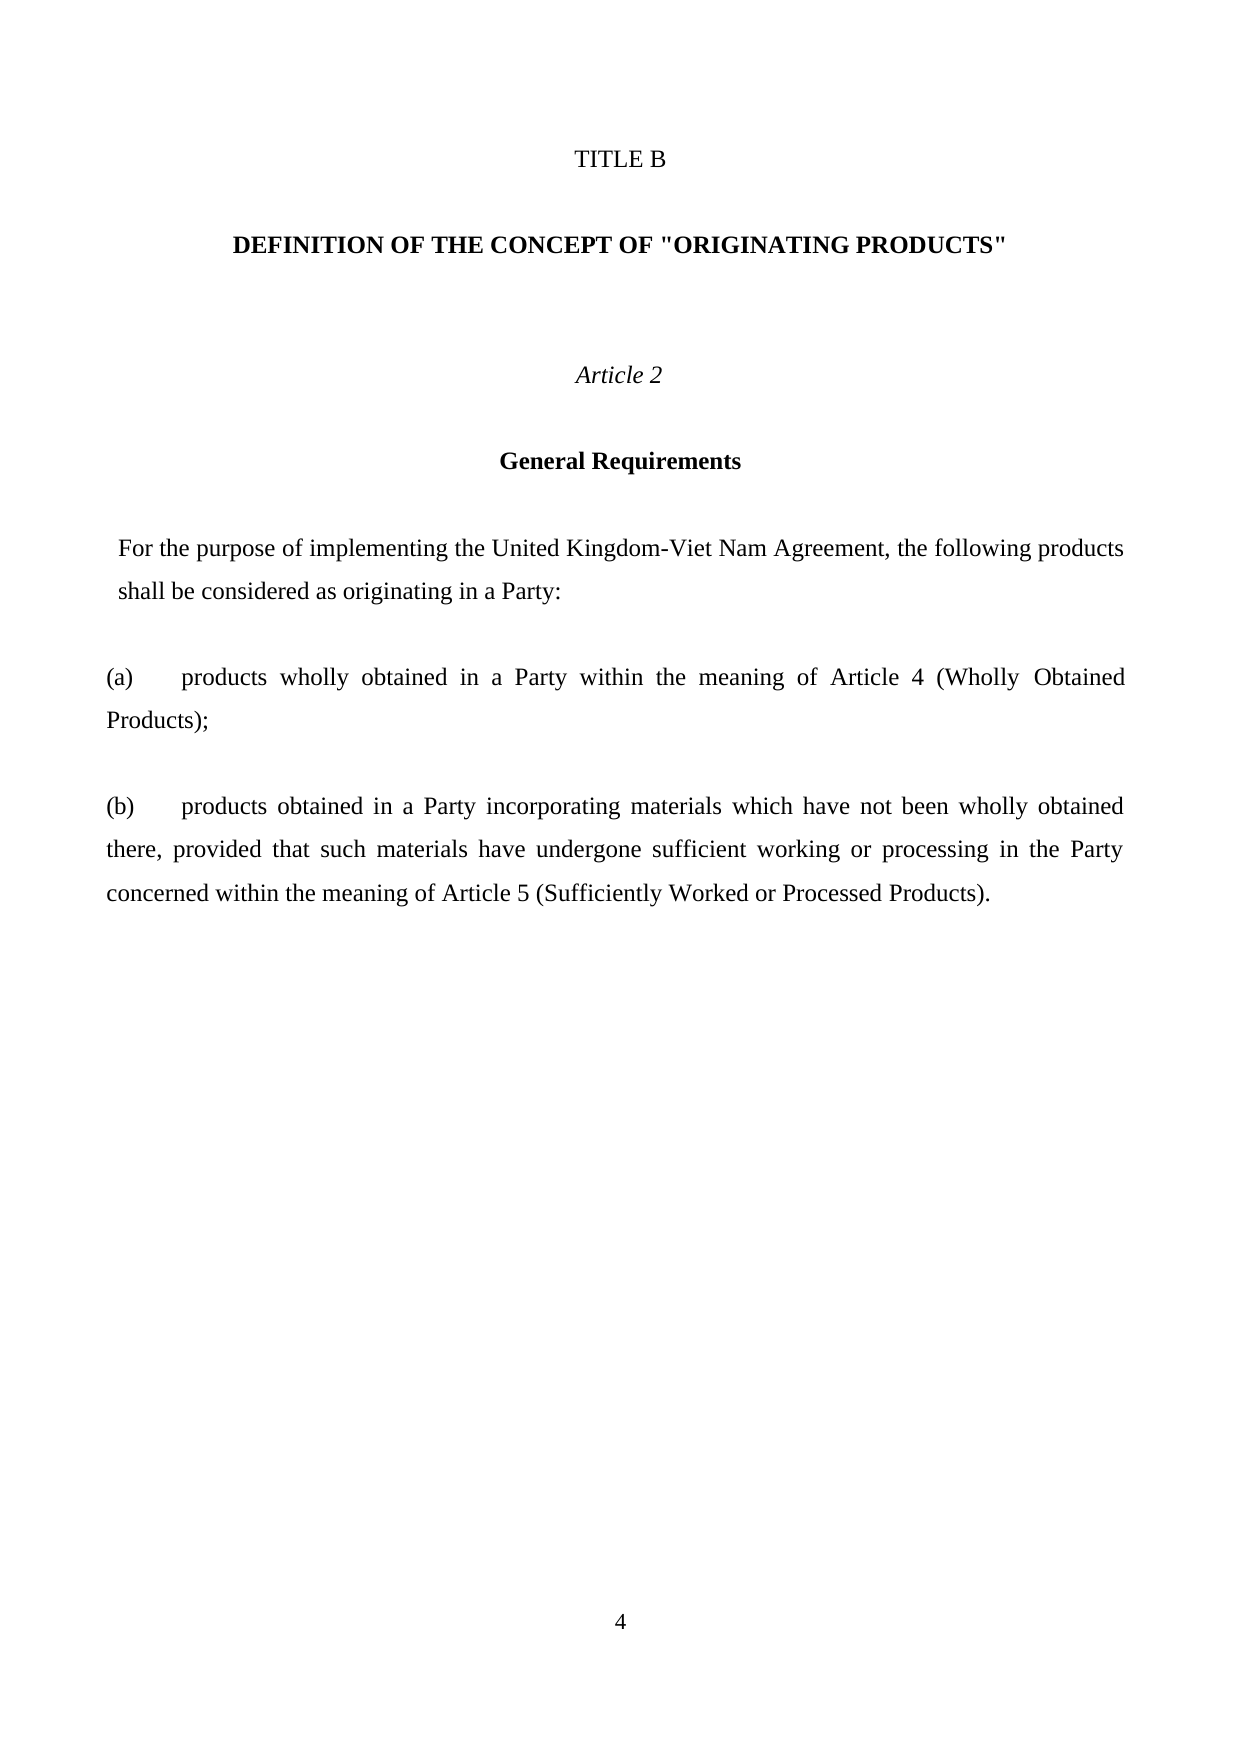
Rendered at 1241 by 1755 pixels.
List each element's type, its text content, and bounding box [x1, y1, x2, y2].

text DEFINITION OF THE CONCEPT OF "ORIGINATING PRODUCTS" [146, 231, 1094, 259]
text Article 2 [146, 360, 1094, 389]
text For the purpose of implementing the United Kingdom-Viet Nam Agreement, the following products shall be considered as originating in a Party: [118, 533, 1125, 604]
list products obtained in a Party incorporating materials which have not been wholly obtained there, provided that such materials have undergone sufficient working or processing in the Party concerned within the meaning of Article 5 (Sufficiently Worked or Processed Products). [106, 791, 1125, 906]
text General Requirements [146, 446, 1094, 475]
text TITLE B [146, 144, 1094, 173]
list products wholly obtained in a Party within the meaning of Article 4 (Wholly Obtained Products); [106, 662, 1125, 734]
